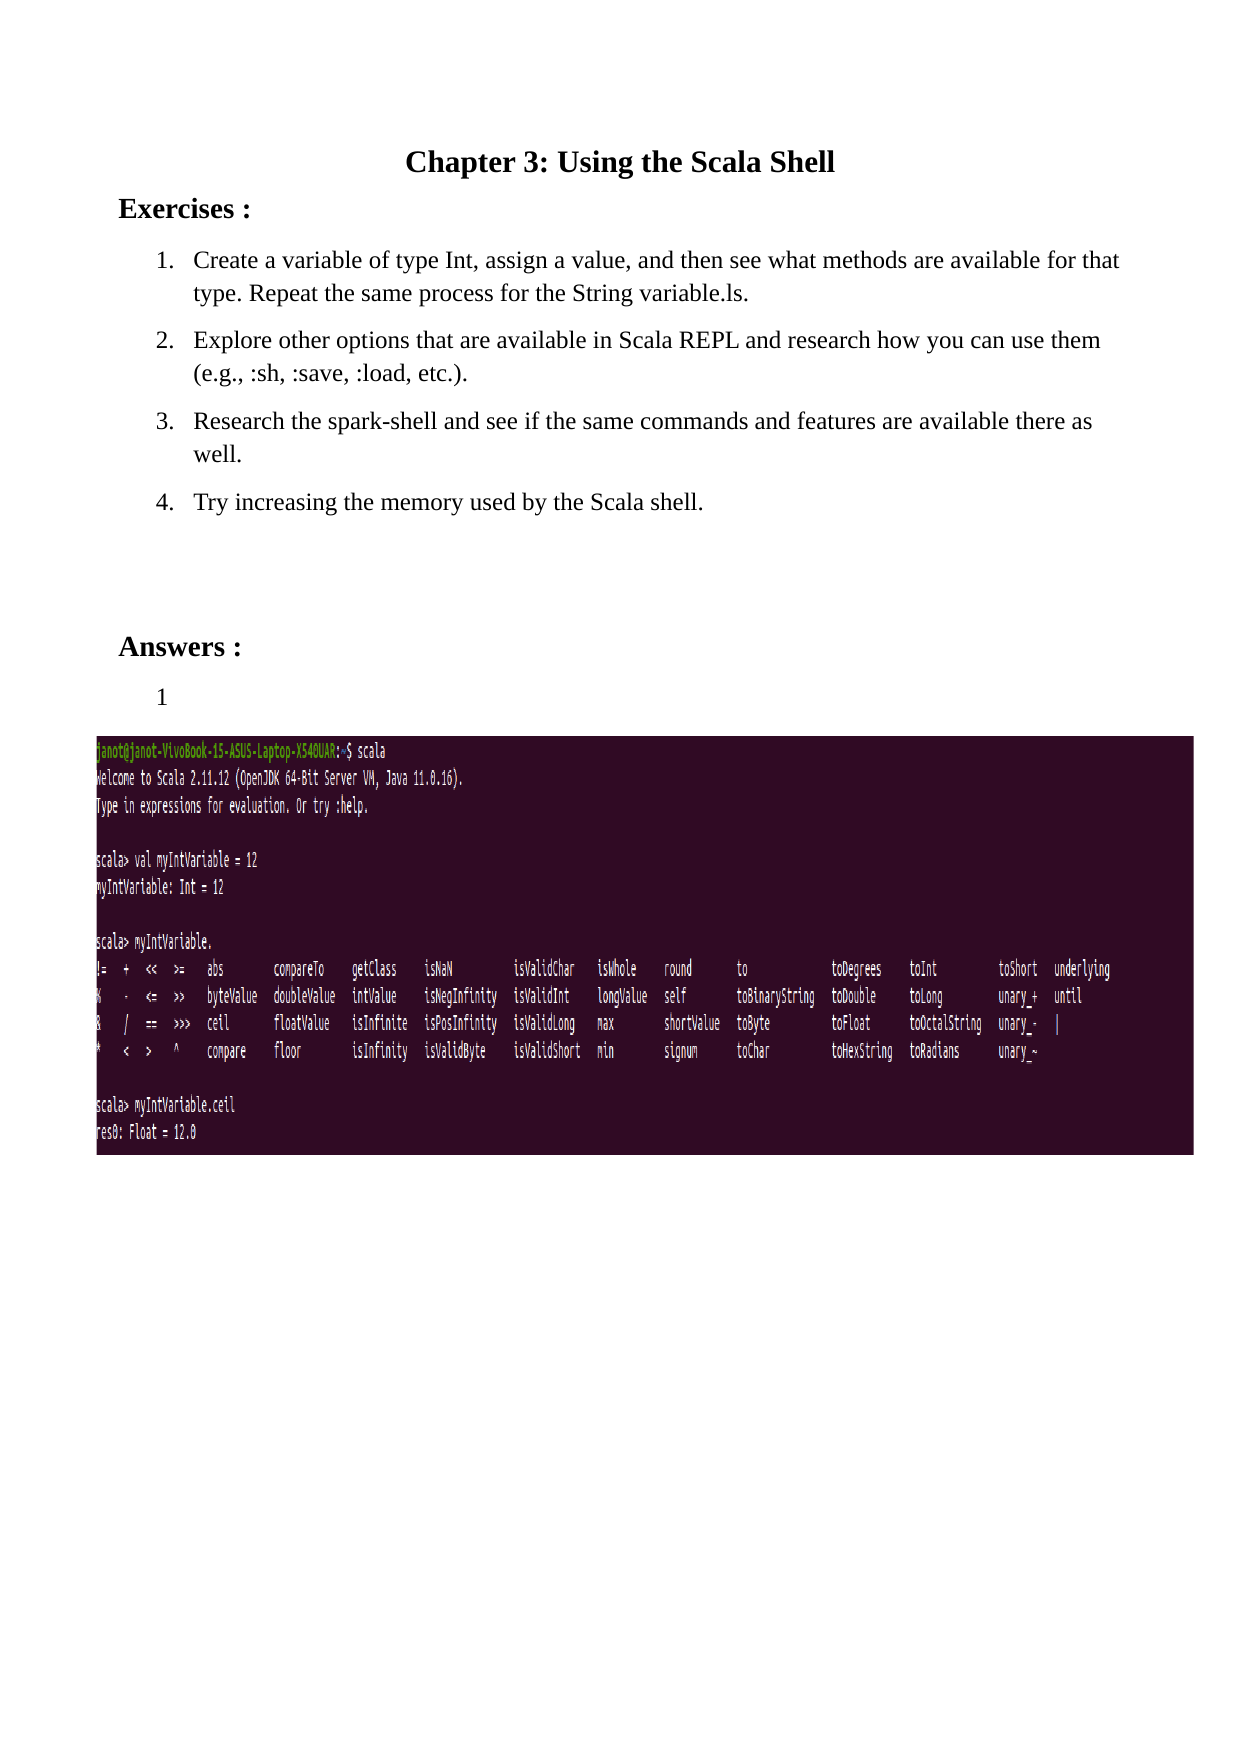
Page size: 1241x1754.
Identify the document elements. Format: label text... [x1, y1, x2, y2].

text Exercises : [118, 192, 1122, 225]
text Answers : [118, 629, 1122, 663]
list Research the spark-shell and see if the same commands and features are available there as well. [156, 406, 1122, 468]
list Try increasing the memory used by the Scala shell. [156, 487, 1122, 515]
picture [96, 736, 1194, 1155]
subtitle Chapter 3: Using the Scala Shell [118, 143, 1122, 179]
list Create a variable of type Int, assign a value, and then see what methods are available for that type. Repeat the same process for the String variable.ls. [156, 245, 1122, 306]
list Explore other options that are available in Scala REPL and research how you can use them (e.g., :sh, :save, :load, etc.). [156, 325, 1122, 387]
